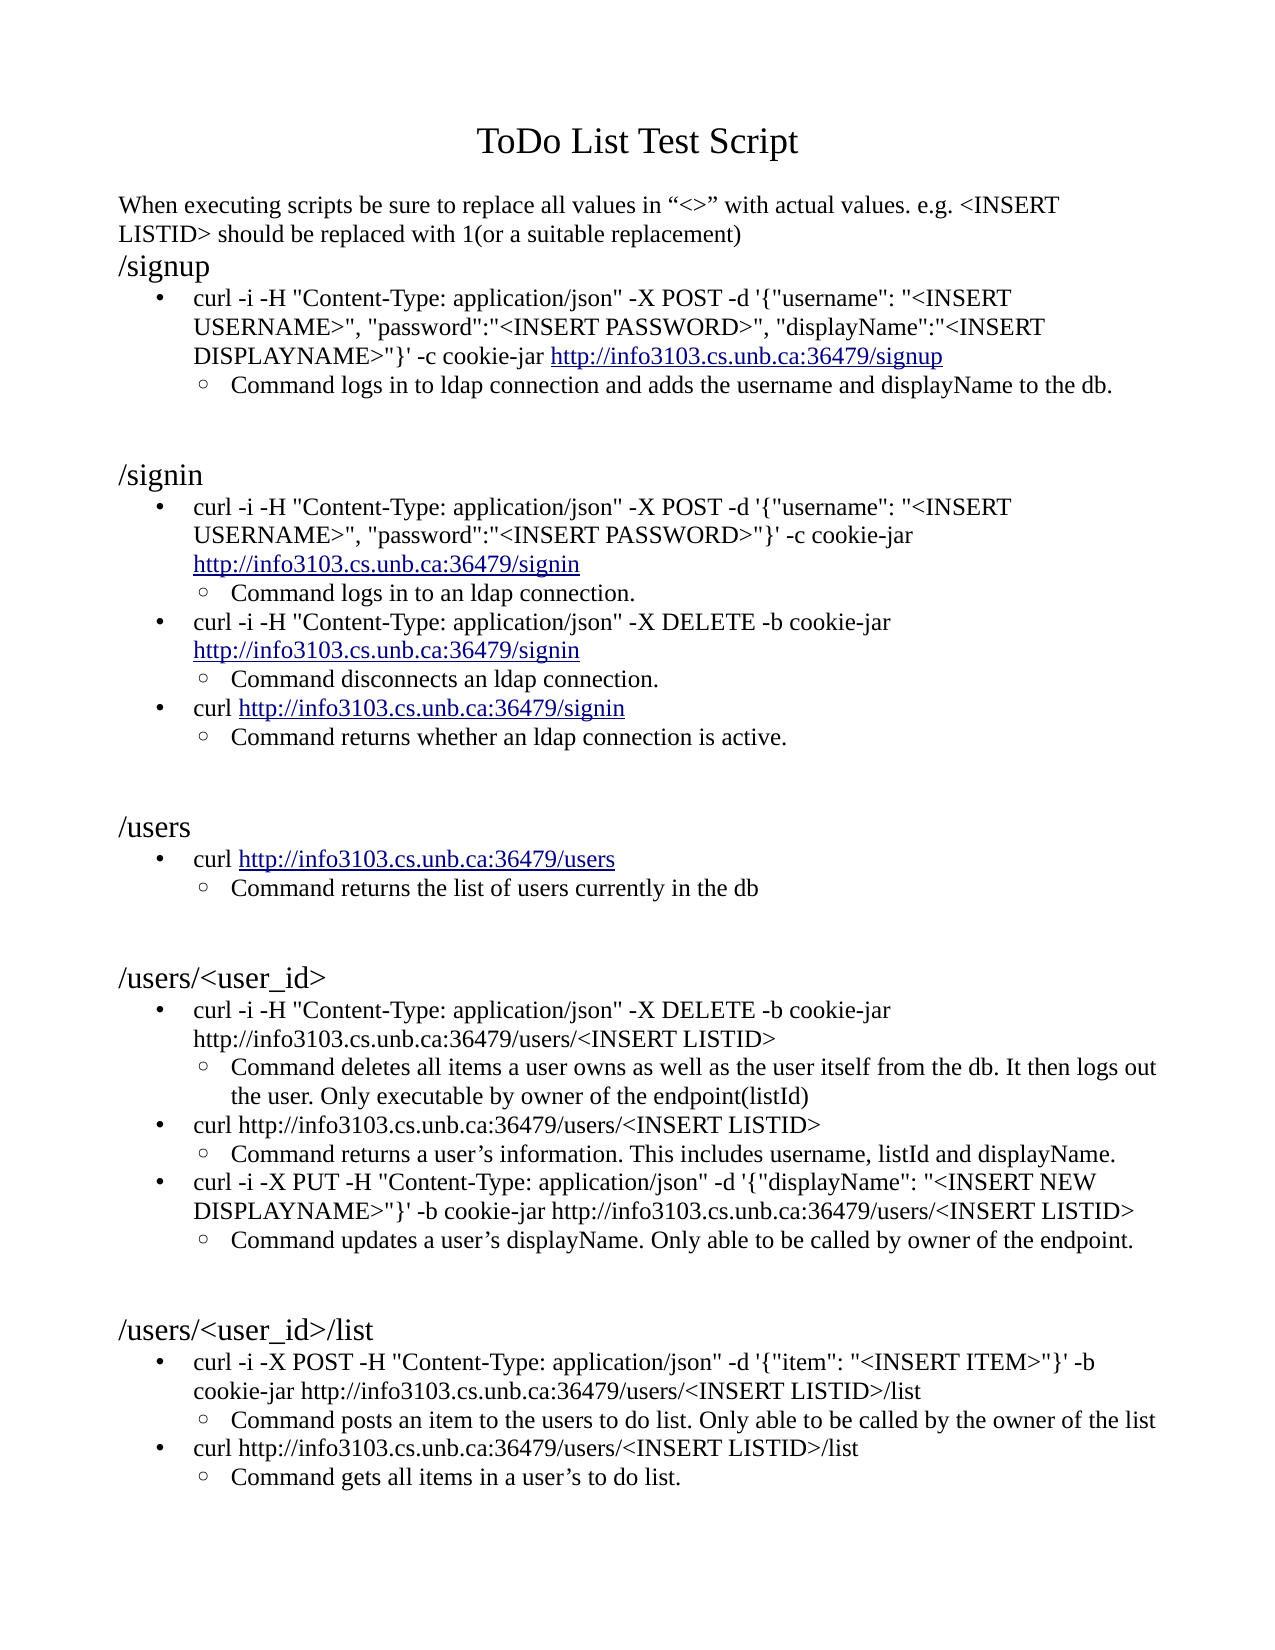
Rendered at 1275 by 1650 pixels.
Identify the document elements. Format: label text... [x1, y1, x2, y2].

text /users [118, 808, 1157, 844]
list Command disconnects an ldap connection. [193, 664, 1157, 693]
text /users/<user_id>/list [118, 1311, 1157, 1347]
list Command logs in to ldap connection and adds the username and displayName to the db. [193, 370, 1157, 398]
list Command returns a user’s information. This includes username, listId and displayName. [193, 1139, 1157, 1167]
list curl -i -H "Content-Type: application/json" -X POST -d '{"username": "<INSERT USERNAME>", "password":"<INSERT PASSWORD>", "displayName":"<INSERT DISPLAYNAME>"}' -c cookie-jar http://info3103.cs.unb.ca:36479/signup [156, 283, 1157, 370]
list curl http://info3103.cs.unb.ca:36479/users [156, 844, 1157, 873]
list Command logs in to an ldap connection. [193, 578, 1157, 607]
text When executing scripts be sure to replace all values in “<>” with actual values. e.g. <INSERT LISTID> should be replaced with 1(or a suitable replacement) [118, 190, 1157, 247]
list Command posts an item to the users to do list. Only able to be called by the owner of the list [193, 1405, 1157, 1433]
list curl http://info3103.cs.unb.ca:36479/users/<INSERT LISTID>/list [156, 1433, 1157, 1462]
list curl -i -H "Content-Type: application/json" -X POST -d '{"username": "<INSERT USERNAME>", "password":"<INSERT PASSWORD>"}' -c cookie-jar http://info3103.cs.unb.ca:36479/signin [156, 492, 1157, 578]
list Command deletes all items a user owns as well as the user itself from the db. It then logs out the user. Only executable by owner of the endpoint(listId) [193, 1052, 1157, 1110]
list curl -i -H "Content-Type: application/json" -X DELETE -b cookie-jar http://info3103.cs.unb.ca:36479/users/<INSERT LISTID> [156, 995, 1157, 1052]
list curl -i -X PUT -H "Content-Type: application/json" -d '{"displayName": "<INSERT NEW DISPLAYNAME>"}' -b cookie-jar http://info3103.cs.unb.ca:36479/users/<INSERT LISTID> [156, 1167, 1157, 1225]
list curl -i -H "Content-Type: application/json" -X DELETE -b cookie-jar http://info3103.cs.unb.ca:36479/signin [156, 607, 1157, 664]
list curl http://info3103.cs.unb.ca:36479/users/<INSERT LISTID> [156, 1110, 1157, 1139]
text /users/<user_id> [118, 959, 1157, 995]
list Command returns the list of users currently in the db [193, 873, 1157, 902]
list Command returns whether an ldap connection is active. [193, 722, 1157, 751]
text /signin [118, 456, 1157, 492]
text ToDo List Test Script [118, 118, 1157, 161]
list Command updates a user’s displayName. Only able to be called by owner of the endpoint. [193, 1225, 1157, 1254]
text /signup [118, 247, 1157, 283]
list curl -i -X POST -H "Content-Type: application/json" -d '{"item": "<INSERT ITEM>"}' -b cookie-jar http://info3103.cs.unb.ca:36479/users/<INSERT LISTID>/list [156, 1347, 1157, 1405]
list curl http://info3103.cs.unb.ca:36479/signin [156, 693, 1157, 722]
list Command gets all items in a user’s to do list. [193, 1462, 1157, 1491]
